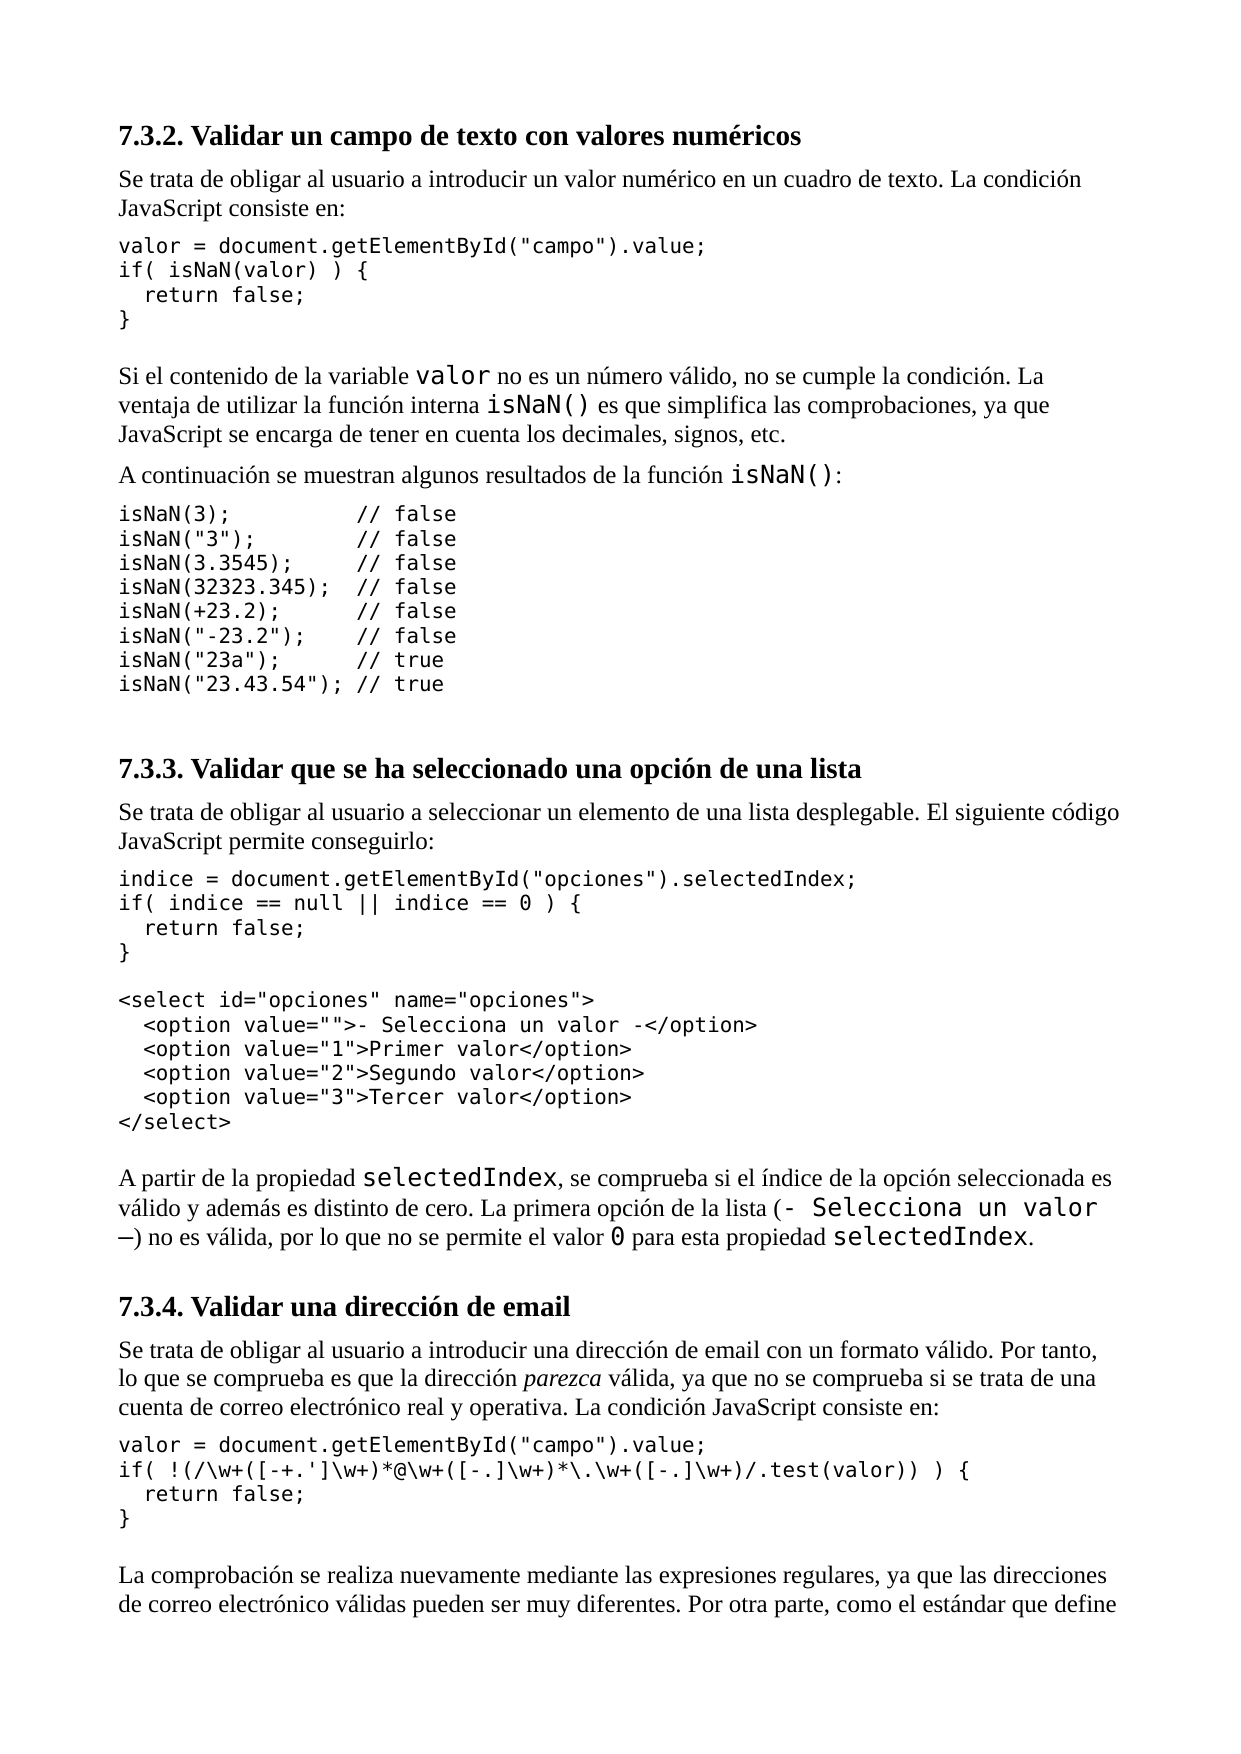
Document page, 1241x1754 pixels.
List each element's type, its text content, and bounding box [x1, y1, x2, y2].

text if( indice == null || indice == 0 ) { [118, 891, 1122, 916]
text isNaN(3.3545); // false [118, 551, 1122, 575]
text Se trata de obligar al usuario a introducir una dirección de email con un formato válido. Por tanto, lo que se comprueba es que la dirección parezca válida, ya que no se comprueba si se trata de una cuenta de correo electrónico real y operativa. La condición JavaScript consiste en: [118, 1335, 1122, 1421]
subtitle 7.3.4. Validar una dirección de email [118, 1289, 1122, 1322]
text } [118, 307, 1122, 331]
text Se trata de obligar al usuario a introducir un valor numérico en un cuadro de texto. La condición JavaScript consiste en: [118, 164, 1122, 222]
text <select id="opciones" name="opciones"> [118, 988, 1122, 1013]
subtitle 7.3.3. Validar que se ha seleccionado una opción de una lista [118, 751, 1122, 784]
text <option value="1">Primer valor</option> [118, 1037, 1122, 1061]
text A partir de la propiedad selectedIndex, se comprueba si el índice de la opción seleccionada es válido y además es distinto de cero. La primera opción de la lista (- Selecciona un valor –) no es válida, por lo que no se permite el valor 0 para esta propiedad selectedIndex. [118, 1163, 1122, 1251]
text <option value="3">Tercer valor</option> [118, 1085, 1122, 1110]
text </select> [118, 1110, 1122, 1134]
text } [118, 940, 1122, 964]
text La comprobación se realiza nuevamente mediante las expresiones regulares, ya que las direcciones de correo electrónico válidas pueden ser muy diferentes. Por otra parte, como el estándar que define [118, 1560, 1122, 1618]
text indice = document.getElementById("opciones").selectedIndex; [118, 867, 1122, 891]
text A continuación se muestran algunos resultados de la función isNaN(): [118, 461, 1122, 490]
text return false; [118, 1482, 1122, 1506]
text isNaN("23.43.54"); // true [118, 672, 1122, 696]
text isNaN(3); // false [118, 502, 1122, 527]
text valor = document.getElementById("campo").value; [118, 234, 1122, 258]
text isNaN(32323.345); // false [118, 575, 1122, 599]
subtitle 7.3.2. Validar un campo de texto con valores numéricos [118, 118, 1122, 152]
text isNaN("23a"); // true [118, 648, 1122, 672]
text } [118, 1506, 1122, 1531]
text isNaN("3"); // false [118, 527, 1122, 551]
text <option value="2">Segundo valor</option> [118, 1061, 1122, 1085]
text valor = document.getElementById("campo").value; [118, 1433, 1122, 1458]
text Si el contenido de la variable valor no es un número válido, no se cumple la condición. La ventaja de utilizar la función interna isNaN() es que simplifica las comprobaciones, ya que JavaScript se encarga de tener en cuenta los decimales, signos, etc. [118, 361, 1122, 448]
text <option value="">- Selecciona un valor -</option> [118, 1013, 1122, 1037]
text return false; [118, 283, 1122, 307]
text if( !(/\w+([-+.']\w+)*@\w+([-.]\w+)*\.\w+([-.]\w+)/.test(valor)) ) { [118, 1458, 1122, 1482]
text if( isNaN(valor) ) { [118, 258, 1122, 283]
text return false; [118, 916, 1122, 940]
text isNaN(+23.2); // false [118, 599, 1122, 624]
text Se trata de obligar al usuario a seleccionar un elemento de una lista desplegable. El siguiente código JavaScript permite conseguirlo: [118, 797, 1122, 854]
text isNaN("-23.2"); // false [118, 624, 1122, 648]
